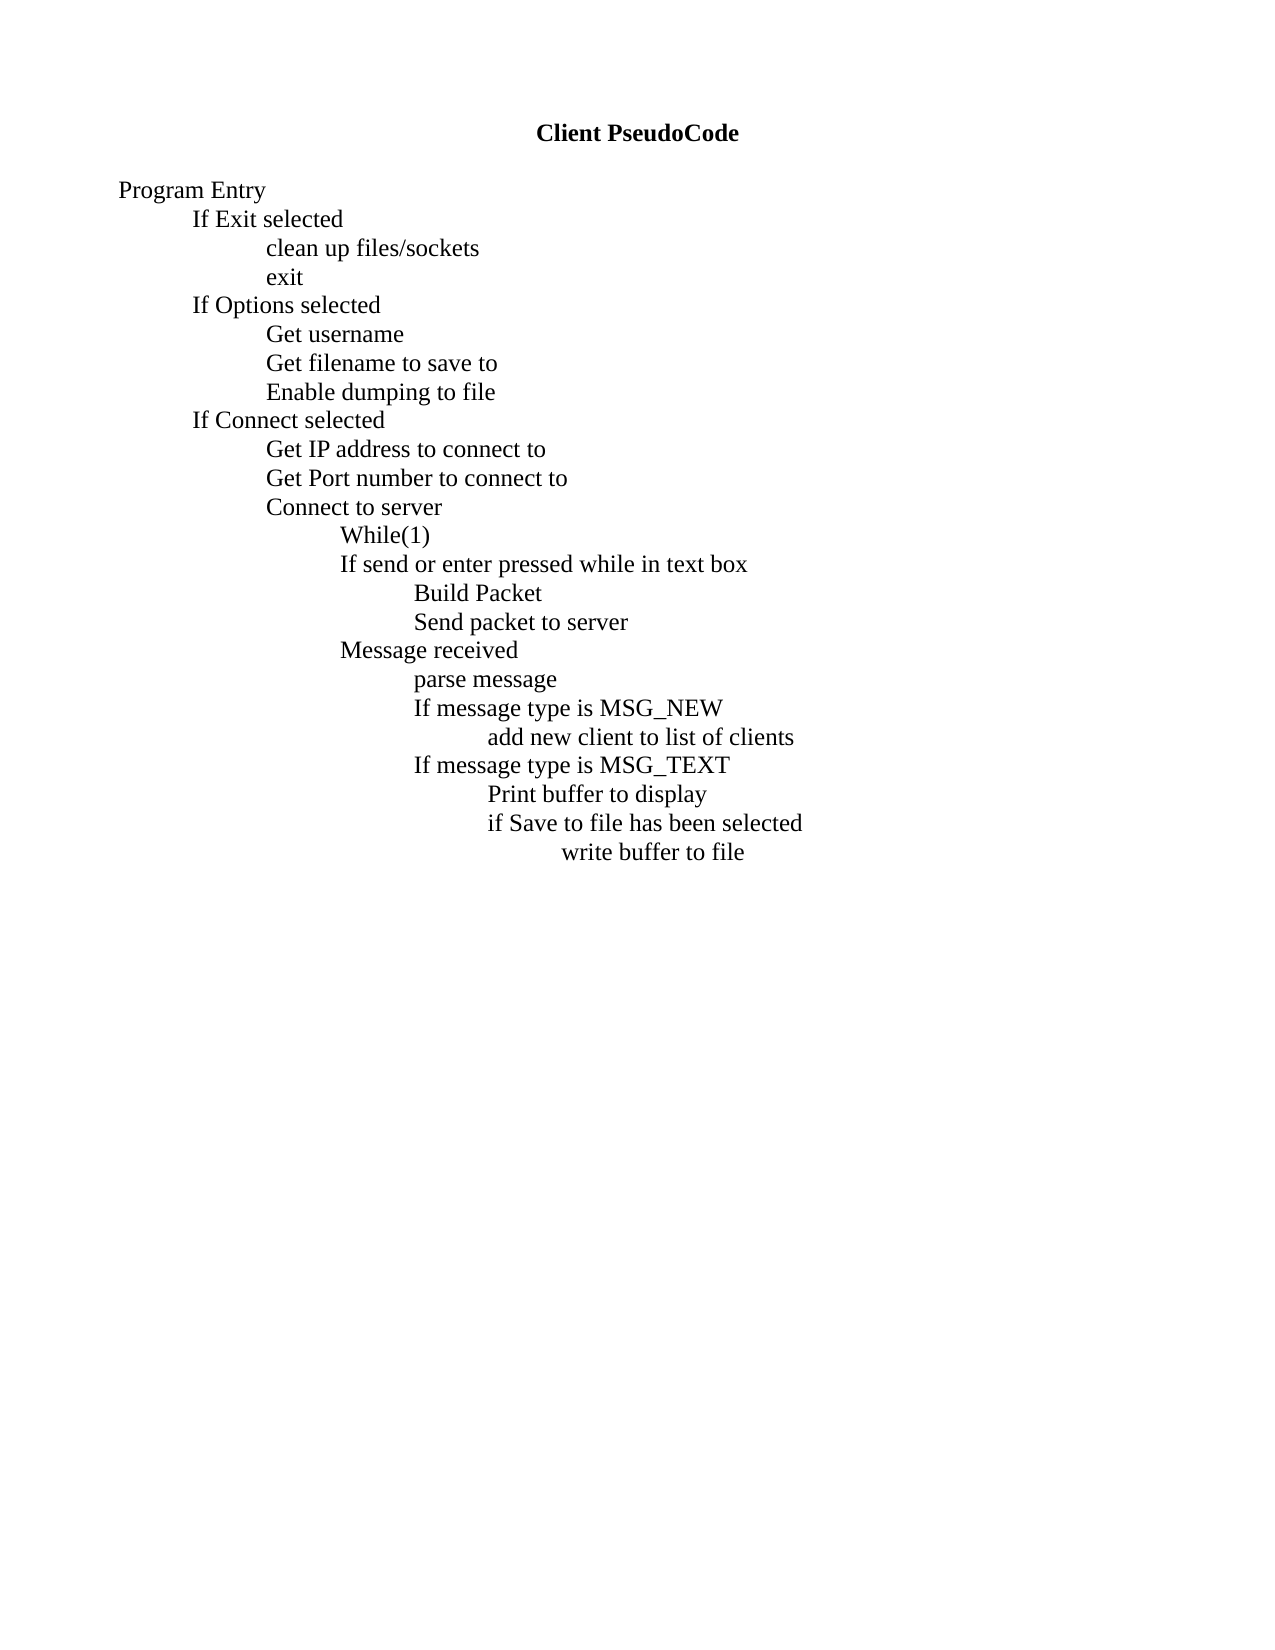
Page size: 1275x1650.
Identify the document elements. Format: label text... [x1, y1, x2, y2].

text clean up files/sockets [118, 233, 1157, 262]
text Send packet to server [118, 607, 1157, 636]
text Message received [118, 636, 1157, 664]
text If message type is MSG_NEW [118, 693, 1157, 722]
text If Connect selected [118, 406, 1157, 434]
text exit [118, 262, 1157, 291]
text Get filename to save to [118, 348, 1157, 377]
text if Save to file has been selected [118, 808, 1157, 837]
text add new client to list of clients [118, 722, 1157, 751]
text Get Port number to connect to [118, 463, 1157, 492]
text Program Entry [118, 176, 1157, 204]
text While(1) [118, 521, 1157, 549]
text write buffer to file [118, 837, 1157, 866]
text Get username [118, 319, 1157, 348]
text If message type is MSG_TEXT [118, 751, 1157, 779]
text Client PseudoCode [118, 118, 1157, 147]
text If Options selected [118, 291, 1157, 319]
text Enable dumping to file [118, 377, 1157, 406]
text Print buffer to display [118, 779, 1157, 808]
text parse message [118, 664, 1157, 693]
text Connect to server [118, 492, 1157, 521]
text If send or enter pressed while in text box [118, 549, 1157, 578]
text If Exit selected [118, 204, 1157, 233]
text Get IP address to connect to [118, 434, 1157, 463]
text Build Packet [118, 578, 1157, 607]
